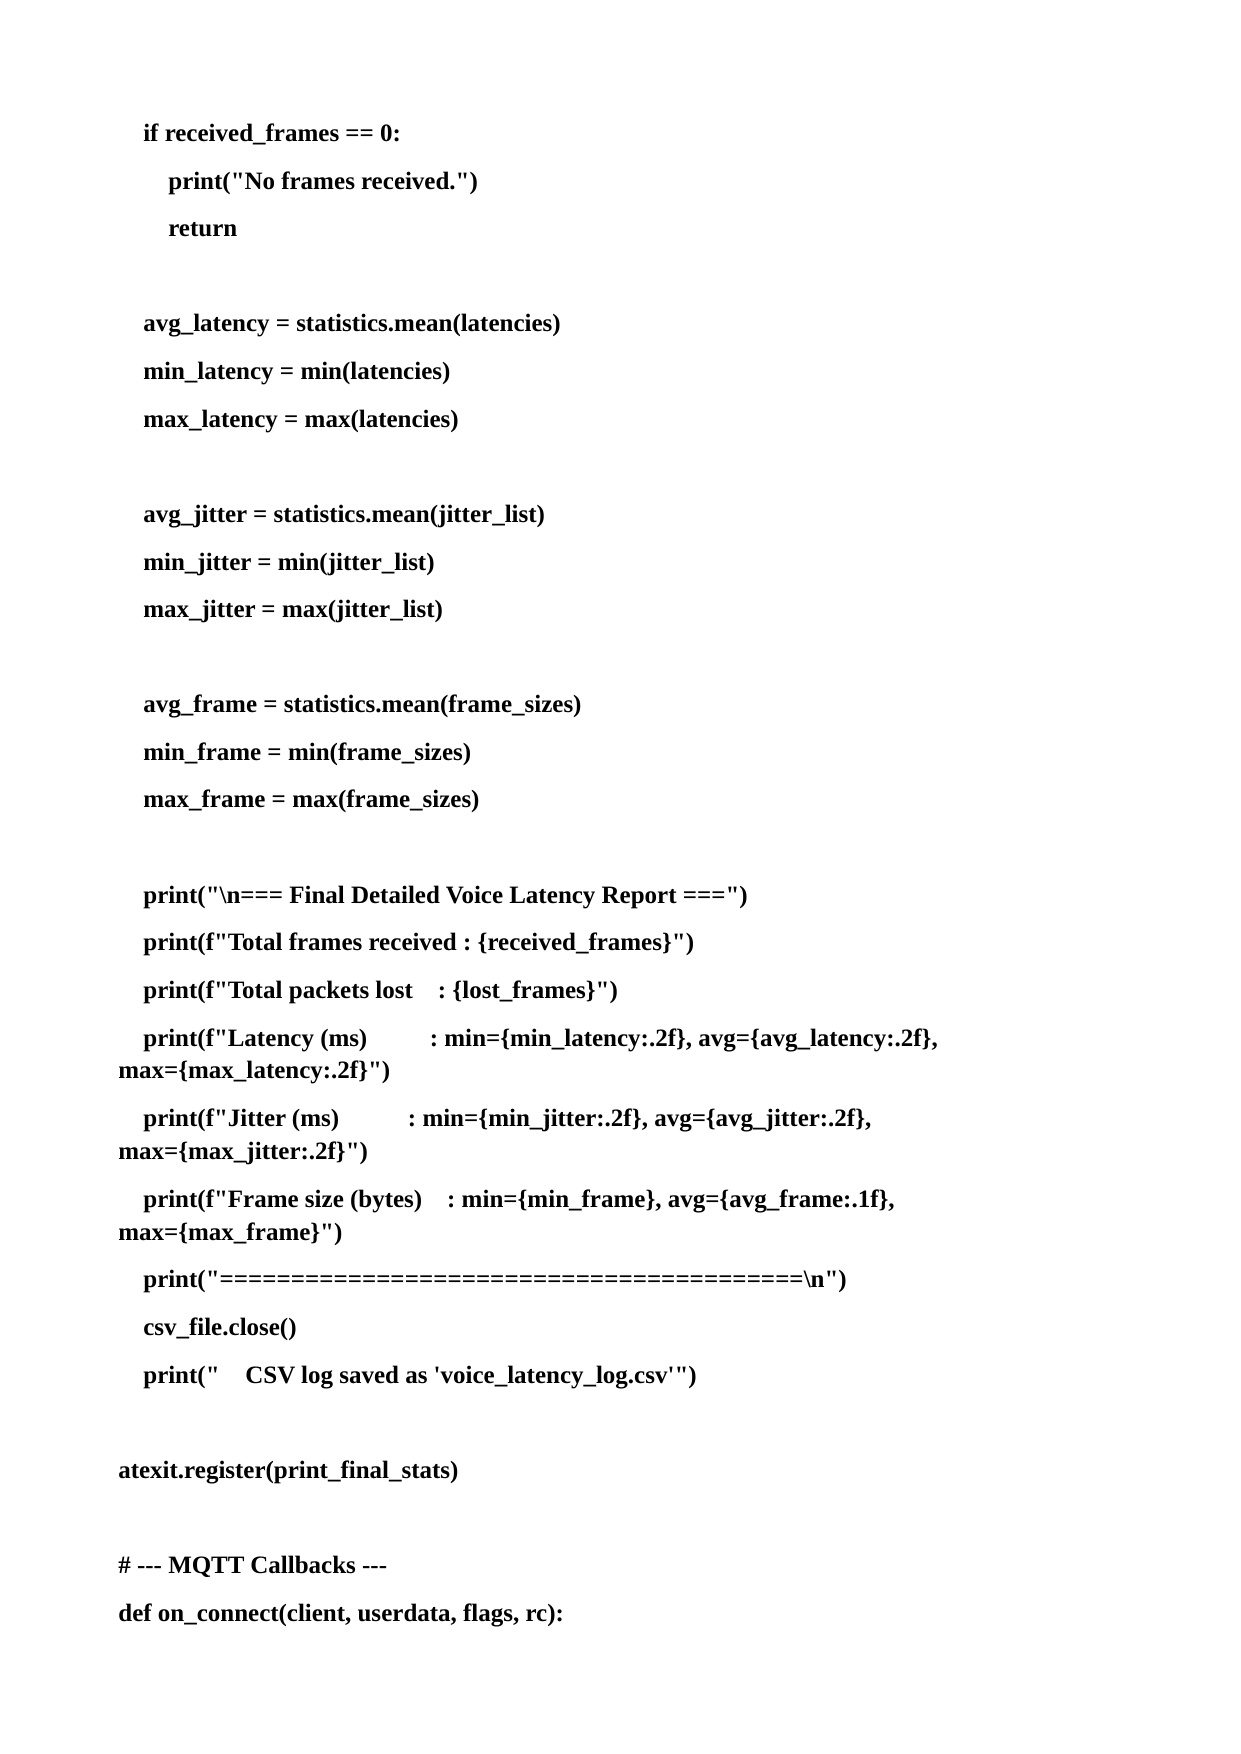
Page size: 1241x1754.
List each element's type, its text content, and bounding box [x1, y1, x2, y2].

text max_frame = max(frame_sizes) [118, 784, 1122, 813]
text print(f"Total packets lost : {lost_frames}") [118, 975, 1122, 1004]
text print("=========================================\n") [118, 1264, 1122, 1293]
text def on_connect(client, userdata, flags, rc): [118, 1598, 1122, 1626]
text avg_jitter = statistics.mean(jitter_list) [118, 499, 1122, 528]
text avg_latency = statistics.mean(latencies) [118, 308, 1122, 337]
text return [118, 213, 1122, 242]
text atexit.register(print_final_stats) [118, 1455, 1122, 1484]
text min_latency = min(latencies) [118, 356, 1122, 385]
text print("\n=== Final Detailed Voice Latency Report ===") [118, 880, 1122, 908]
text min_jitter = min(jitter_list) [118, 547, 1122, 575]
text print(f"Total frames received : {received_frames}") [118, 927, 1122, 956]
text avg_frame = statistics.mean(frame_sizes) [118, 689, 1122, 718]
text max_latency = max(latencies) [118, 404, 1122, 432]
text min_frame = min(frame_sizes) [118, 737, 1122, 766]
text print(f"Frame size (bytes) : min={min_frame}, avg={avg_frame:.1f}, max={max_frame}") [118, 1184, 1122, 1246]
text print(f"Jitter (ms) : min={min_jitter:.2f}, avg={avg_jitter:.2f}, max={max_jitter:.2f}") [118, 1103, 1122, 1165]
text csv_file.close() [118, 1312, 1122, 1341]
text print("No frames received.") [118, 166, 1122, 194]
text print("📄 CSV log saved as 'voice_latency_log.csv'") [118, 1360, 1122, 1388]
text max_jitter = max(jitter_list) [118, 594, 1122, 623]
text # --- MQTT Callbacks --- [118, 1550, 1122, 1579]
text if received_frames == 0: [118, 118, 1122, 147]
text print(f"Latency (ms) : min={min_latency:.2f}, avg={avg_latency:.2f}, max={max_latency:.2f}") [118, 1023, 1122, 1084]
